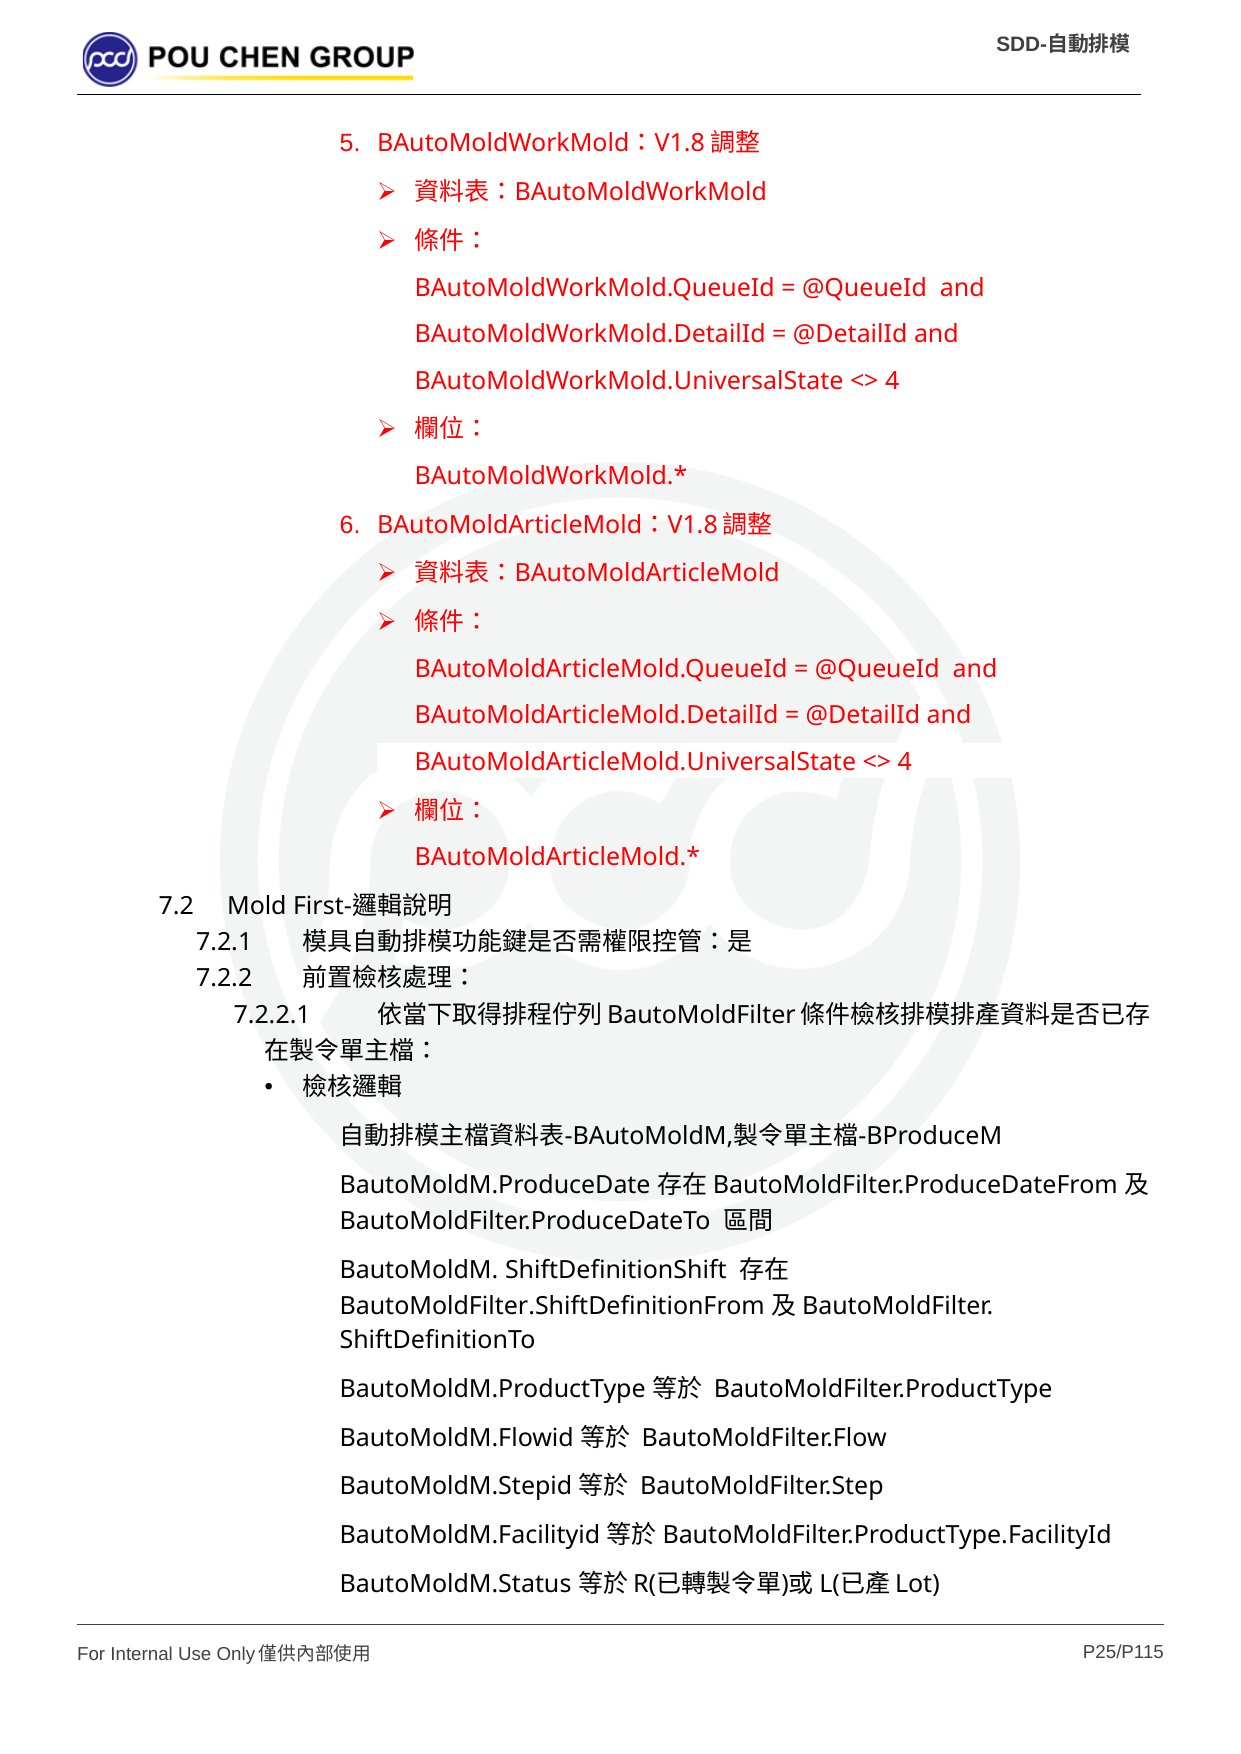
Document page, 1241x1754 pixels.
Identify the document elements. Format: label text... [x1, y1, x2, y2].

subtitle 模具自動排模功能鍵是否需權限控管：是 [189, 922, 1163, 958]
list 欄位： [377, 409, 1163, 445]
picture [220, 994, 1021, 1263]
picture [82, 32, 414, 87]
list BAutoMoldWorkMold.UniversalState <> 4 [377, 362, 1163, 396]
list 條件： [377, 602, 1163, 638]
list 資料表：BAutoMoldArticleMold [377, 553, 1163, 589]
list BautoMoldM.ProductType 等於 BautoMoldFilter.ProductType [302, 1368, 1163, 1404]
list 自動排模主檔資料表-BAutoMoldM,製令單主檔-BProduceM [302, 1115, 1163, 1152]
subtitle 前置檢核處理： [189, 958, 1163, 994]
list BautoMoldM.ProduceDate 存在 BautoMoldFilter.ProduceDateFrom 及 BautoMoldFilter.ProduceDateTo 區間 [302, 1164, 1163, 1237]
list BAutoMoldArticleMold.DetailId = @DetailId and [377, 697, 1163, 731]
list BAutoMoldWorkMold.* [377, 458, 1163, 492]
subtitle 依當下取得排程佇列BautoMoldFilter條件檢核排模排產資料是否已存在製令單主檔： [227, 994, 1163, 1067]
list BAutoMoldWorkMold：V1.8調整 [339, 123, 1163, 159]
list BautoMoldM.Status 等於R(已轉製令單)或 L(已產Lot) [302, 1563, 1163, 1599]
list BAutoMoldWorkMold.DetailId = @DetailId and [377, 316, 1163, 350]
list BautoMoldM.Stepid 等於 BautoMoldFilter.Step [302, 1466, 1163, 1502]
list 資料表：BAutoMoldWorkMold [377, 172, 1163, 208]
list 檢核邏輯 [264, 1067, 1163, 1103]
list BAutoMoldArticleMold.UniversalState <> 4 [377, 743, 1163, 778]
list BautoMoldM. ShiftDefinitionShift 存在 BautoMoldFilter.ShiftDefinitionFrom 及 BautoMoldFilter. ShiftDefinitionTo [302, 1249, 1163, 1356]
subtitle Mold First-邏輯說明 [152, 885, 1163, 922]
picture [220, 462, 1021, 885]
list 條件： [377, 220, 1163, 257]
list BautoMoldM.Flowid 等於 BautoMoldFilter.Flow [302, 1417, 1163, 1453]
list BAutoMoldArticleMold.QueueId = @QueueId and [377, 650, 1163, 684]
list BAutoMoldArticleMold：V1.8調整 [339, 504, 1163, 540]
list BautoMoldM.Facilityid 等於 BautoMoldFilter.ProductType.FacilityId [302, 1514, 1163, 1551]
list BAutoMoldWorkMold.QueueId = @QueueId and [377, 269, 1163, 303]
list BAutoMoldArticleMold.* [377, 839, 1163, 873]
list 欄位： [377, 790, 1163, 826]
